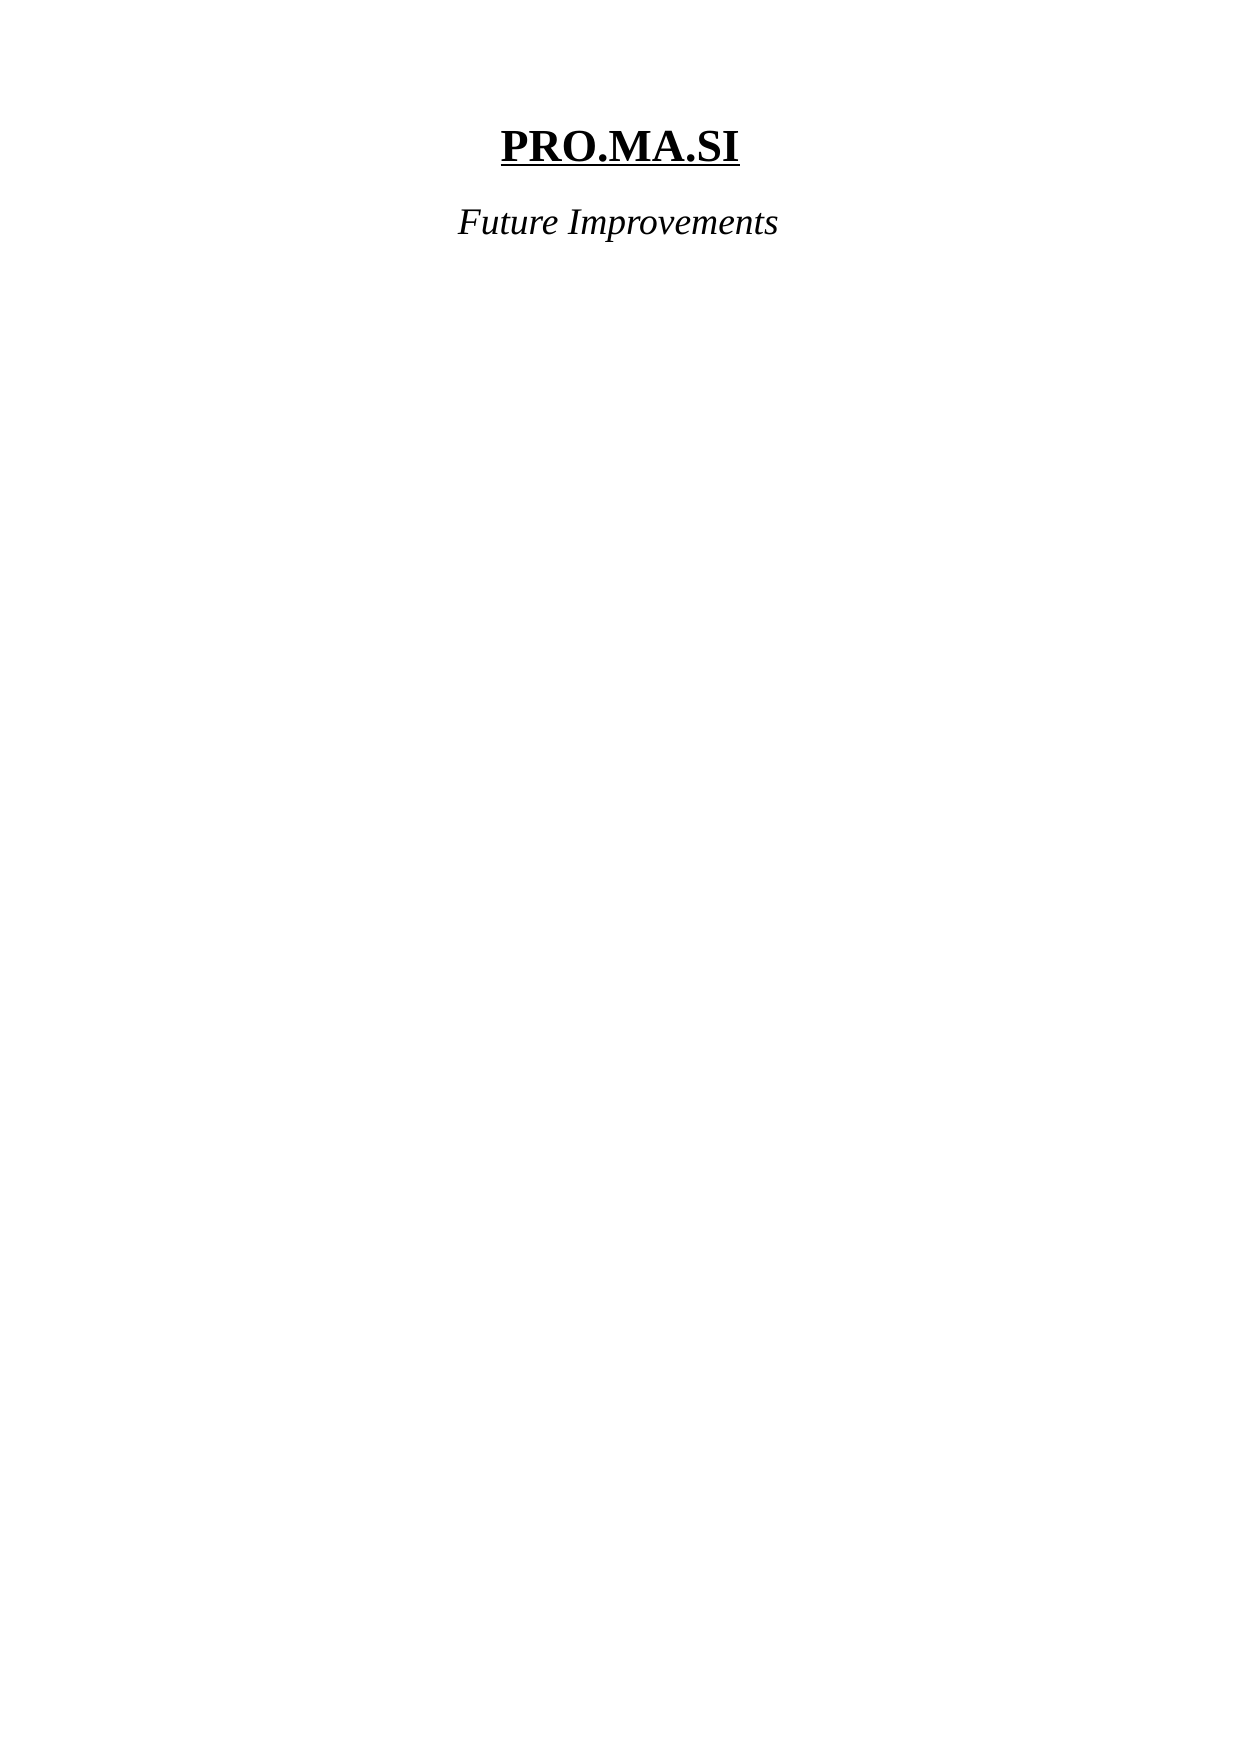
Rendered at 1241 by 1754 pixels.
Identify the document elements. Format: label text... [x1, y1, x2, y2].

text Future Improvements [118, 199, 1122, 243]
text PRO.MA.SI [118, 118, 1122, 171]
